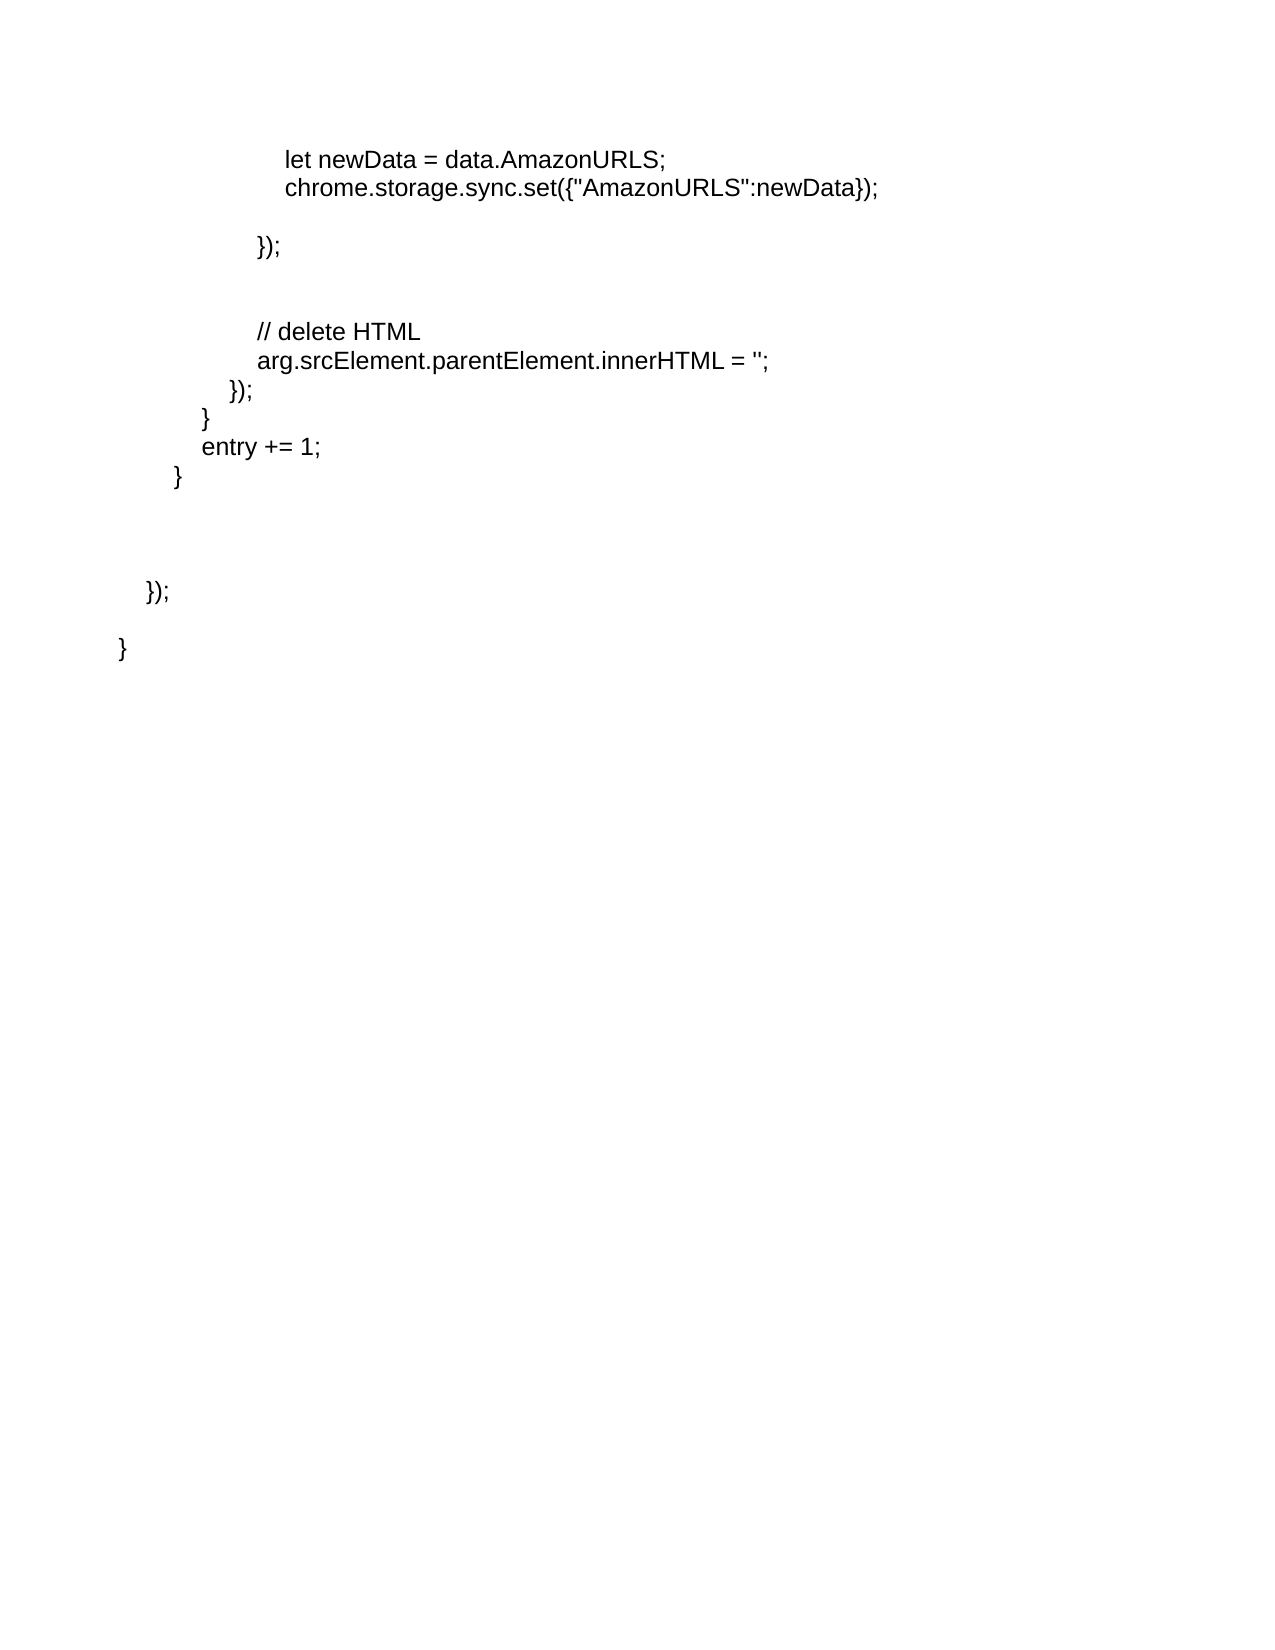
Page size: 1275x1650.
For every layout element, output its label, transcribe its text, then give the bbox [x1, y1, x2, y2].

text }); [118, 231, 1156, 259]
text chrome.storage.sync.set({"AmazonURLS":newData}); [118, 173, 1156, 202]
text let newData = data.AmazonURLS; [118, 144, 1156, 173]
text entry += 1; [118, 432, 1156, 461]
text }); [118, 374, 1156, 403]
text } [118, 461, 1156, 489]
text } [118, 633, 1156, 662]
text } [118, 403, 1156, 432]
text }); [118, 576, 1156, 604]
text // delete HTML [118, 317, 1156, 346]
text arg.srcElement.parentElement.innerHTML = ''; [118, 346, 1156, 374]
